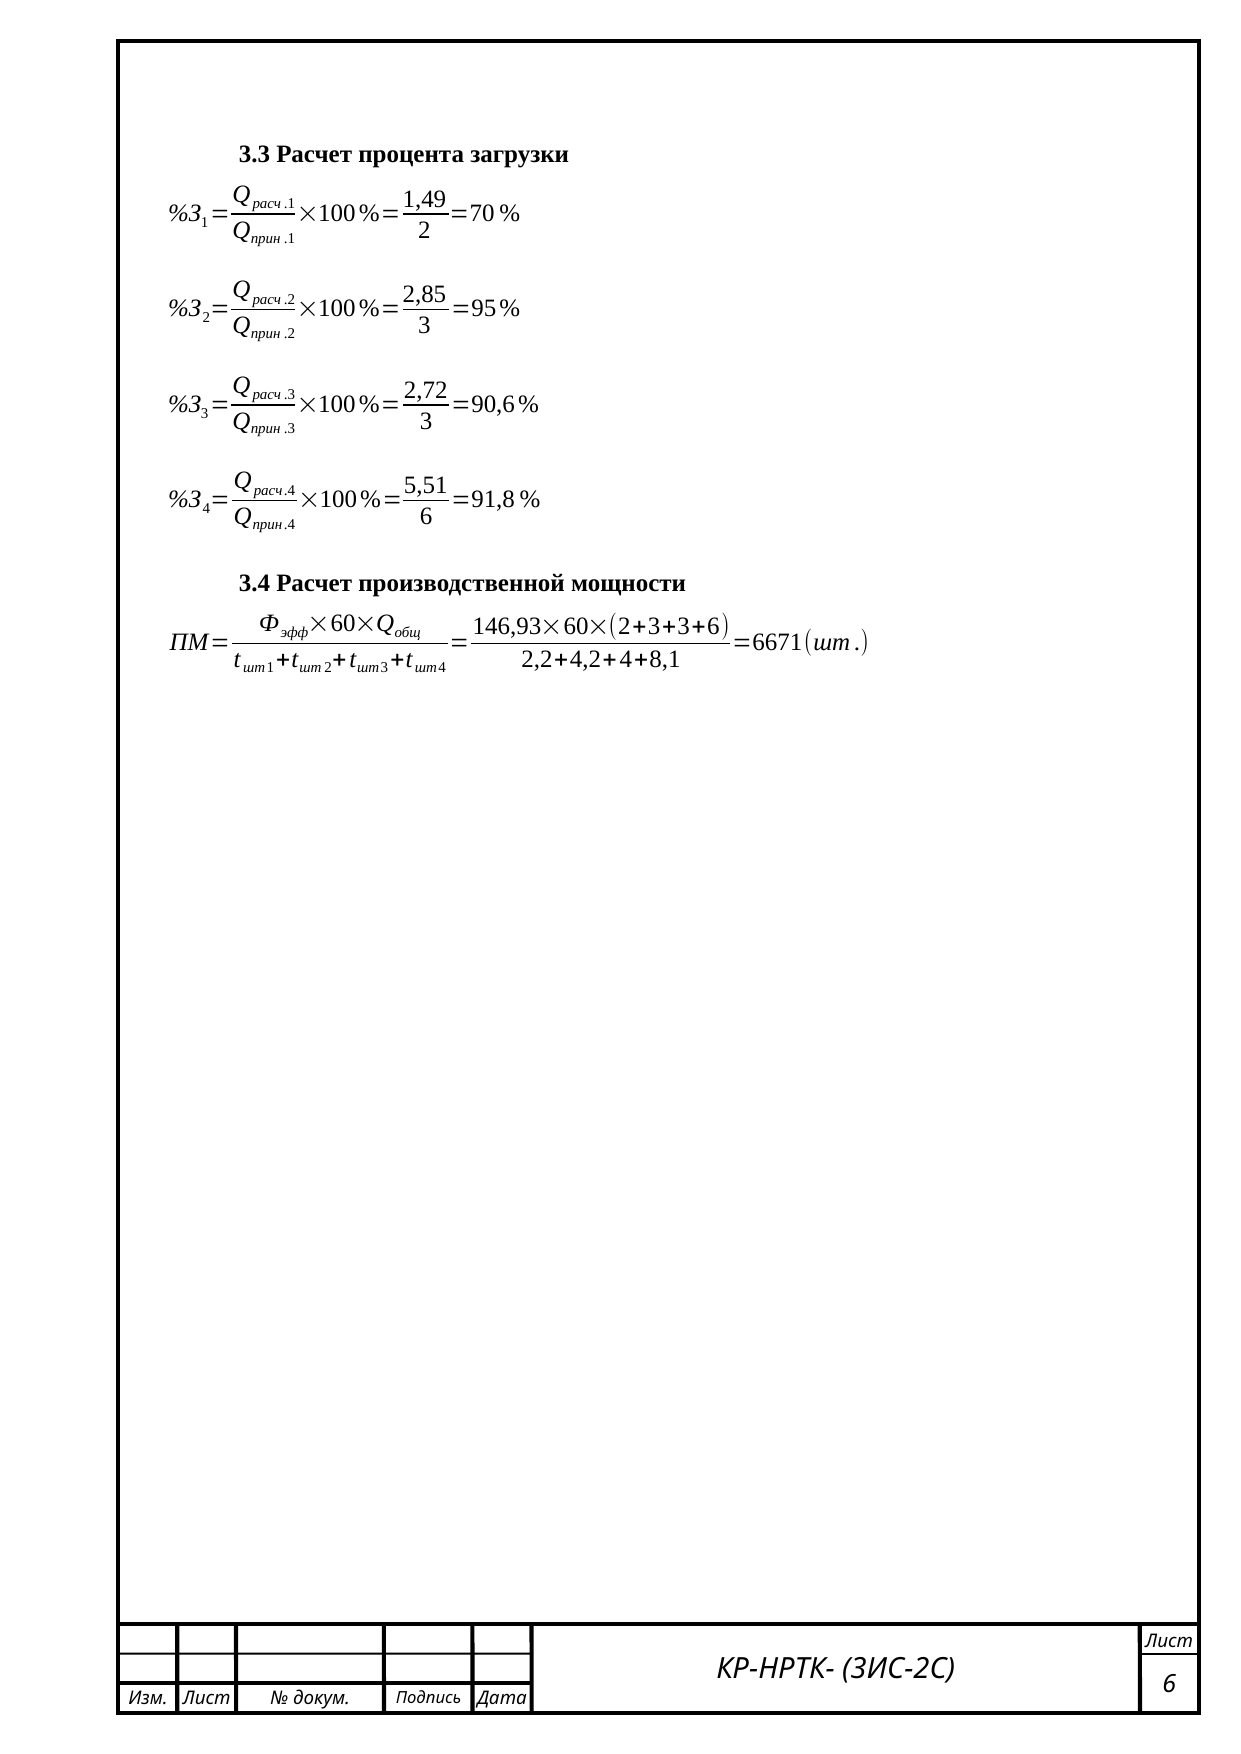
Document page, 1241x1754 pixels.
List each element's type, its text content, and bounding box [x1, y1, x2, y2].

subtitle 3.3 Расчет процента загрузки [150, 139, 1122, 168]
subtitle 3.4 Расчет производственной мощности [150, 568, 1122, 597]
